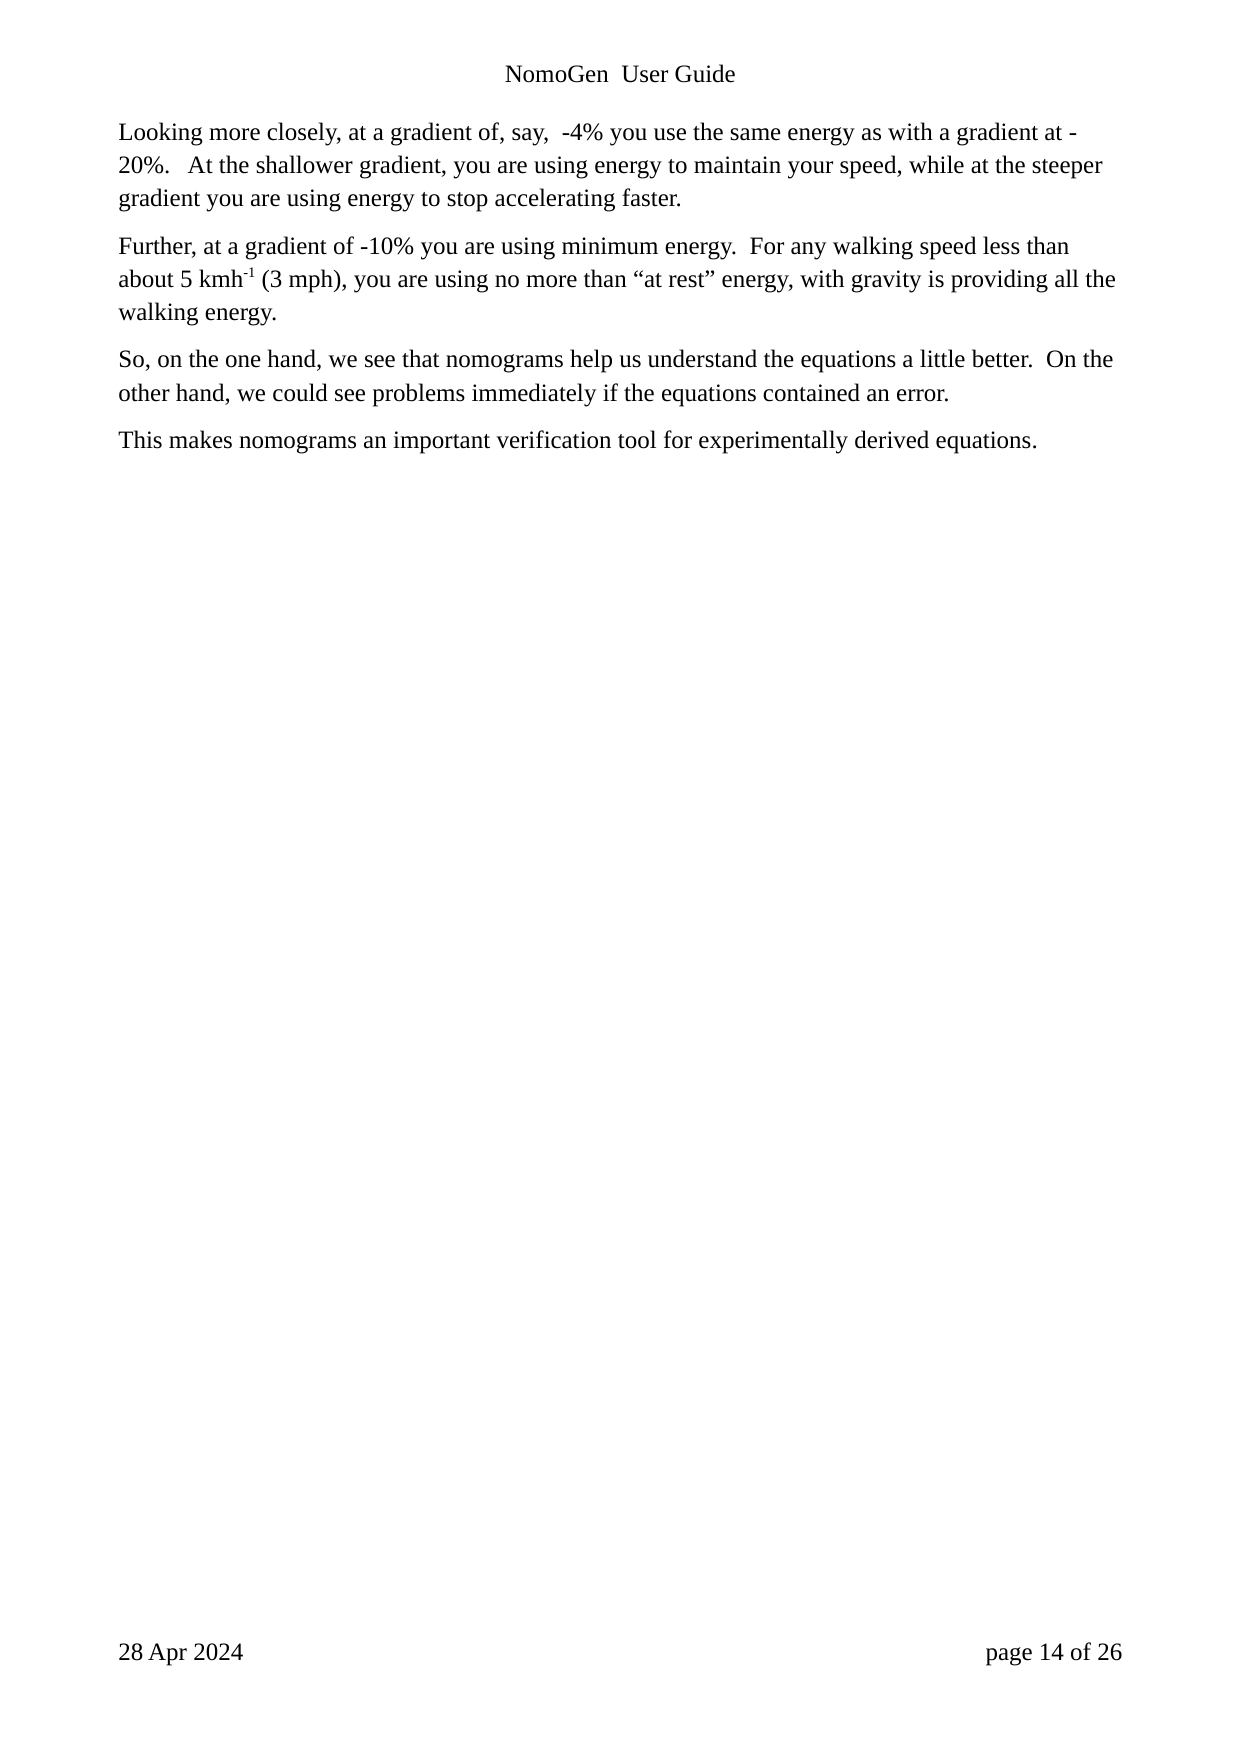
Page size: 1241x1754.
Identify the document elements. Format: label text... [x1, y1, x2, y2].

text This makes nomograms an important verification tool for experimentally derived equations. [118, 425, 1122, 454]
text So, on the one hand, we see that nomograms help us understand the equations a little better. On the other hand, we could see problems immediately if the equations contained an error. [118, 344, 1122, 406]
text Looking more closely, at a gradient of, say, -4% you use the same energy as with a gradient at -20%. At the shallower gradient, you are using energy to maintain your speed, while at the steeper gradient you are using energy to stop accelerating faster. [118, 117, 1122, 212]
text Further, at a gradient of -10% you are using minimum energy. For any walking speed less than about 5 kmh-1 (3 mph), you are using no more than “at rest” energy, with gravity is providing all the walking energy. [118, 231, 1122, 326]
